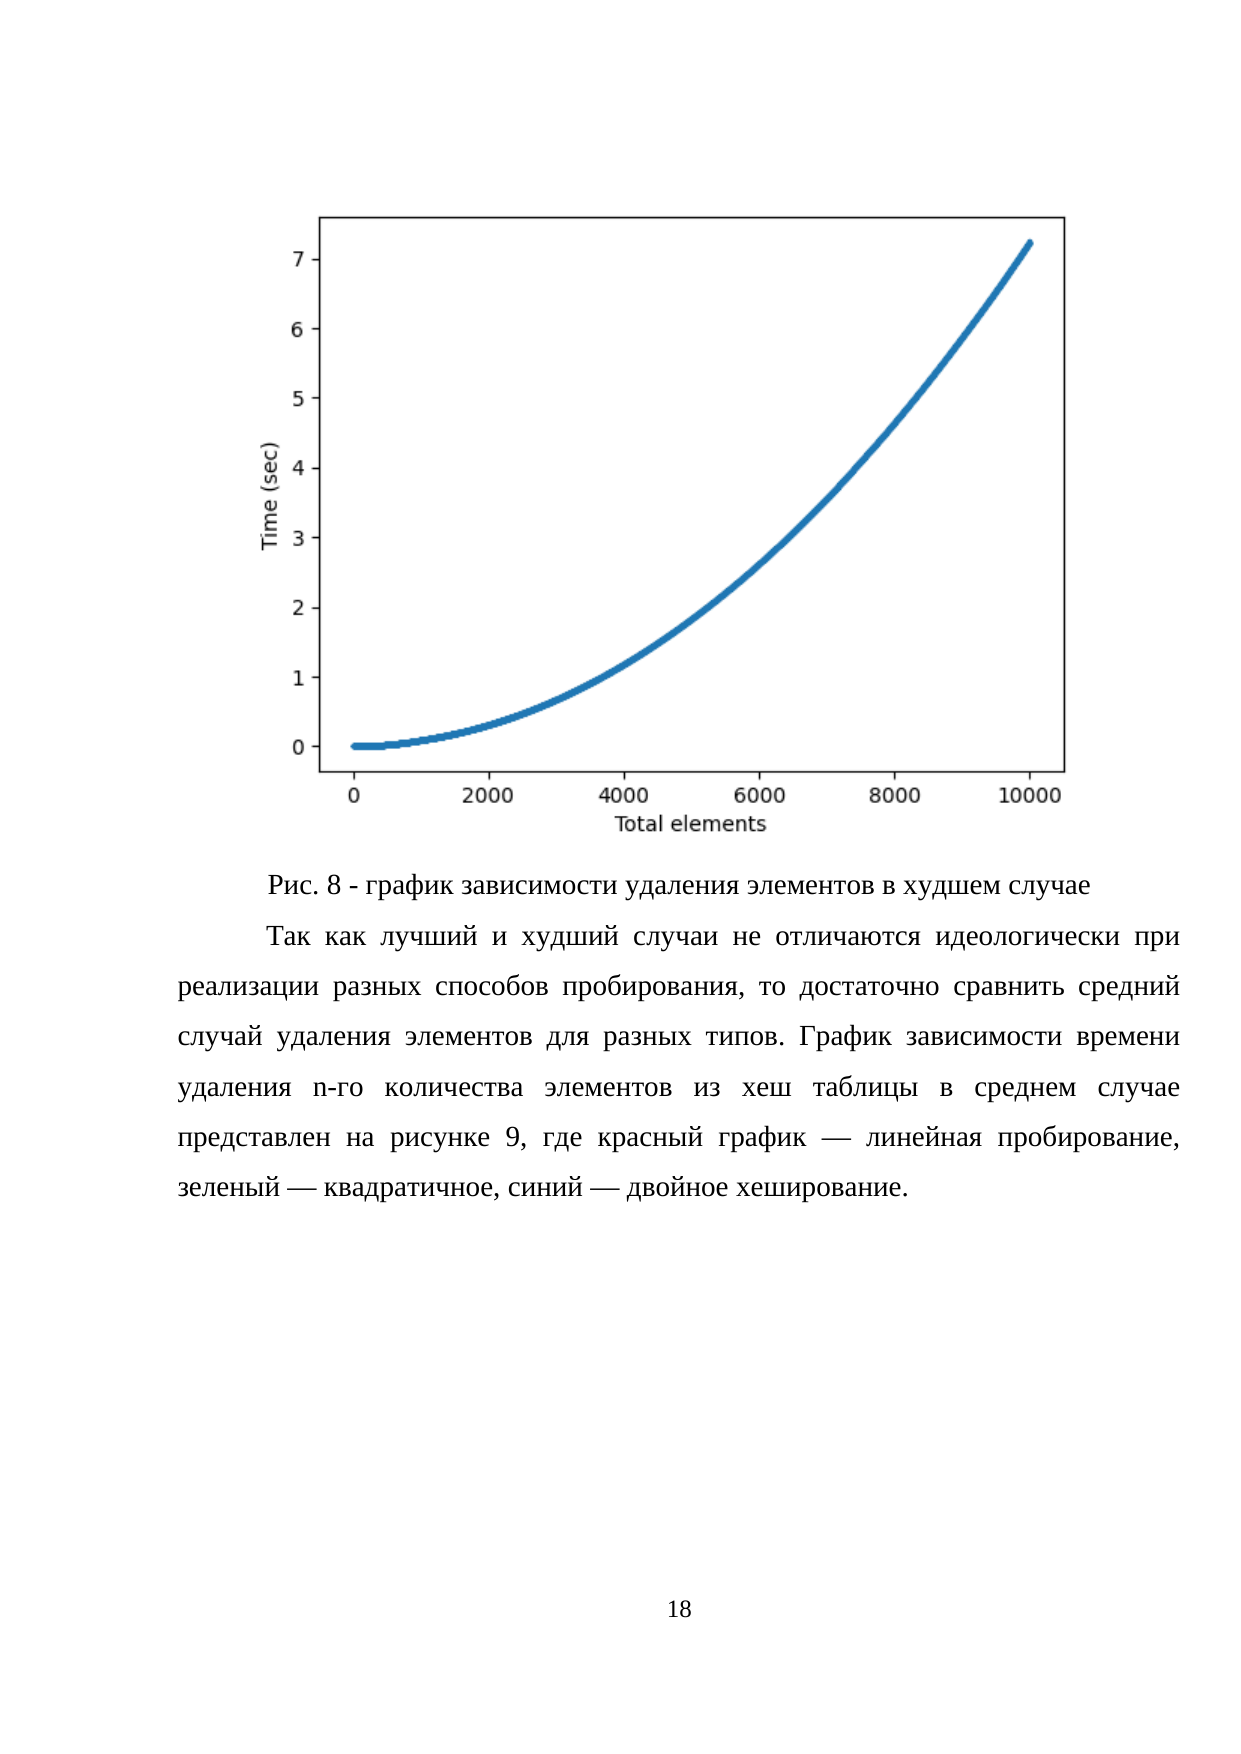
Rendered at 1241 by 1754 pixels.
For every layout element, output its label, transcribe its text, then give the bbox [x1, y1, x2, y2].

picture [199, 130, 1160, 851]
text Рис. 8 - график зависимости удаления элементов в худшем случае [199, 851, 1159, 901]
text Так как лучший и худший случаи не отличаются идеологически при реализации разных способов пробирования, то достаточно сравнить средний случай удаления элементов для разных типов. График зависимости времени удаления n-го количества элементов из хеш таблицы в среднем случае представлен на рисунке 9, где красный график — линейная пробирование, зеленый — квадратичное, синий — двойное хеширование. [177, 118, 1181, 1203]
